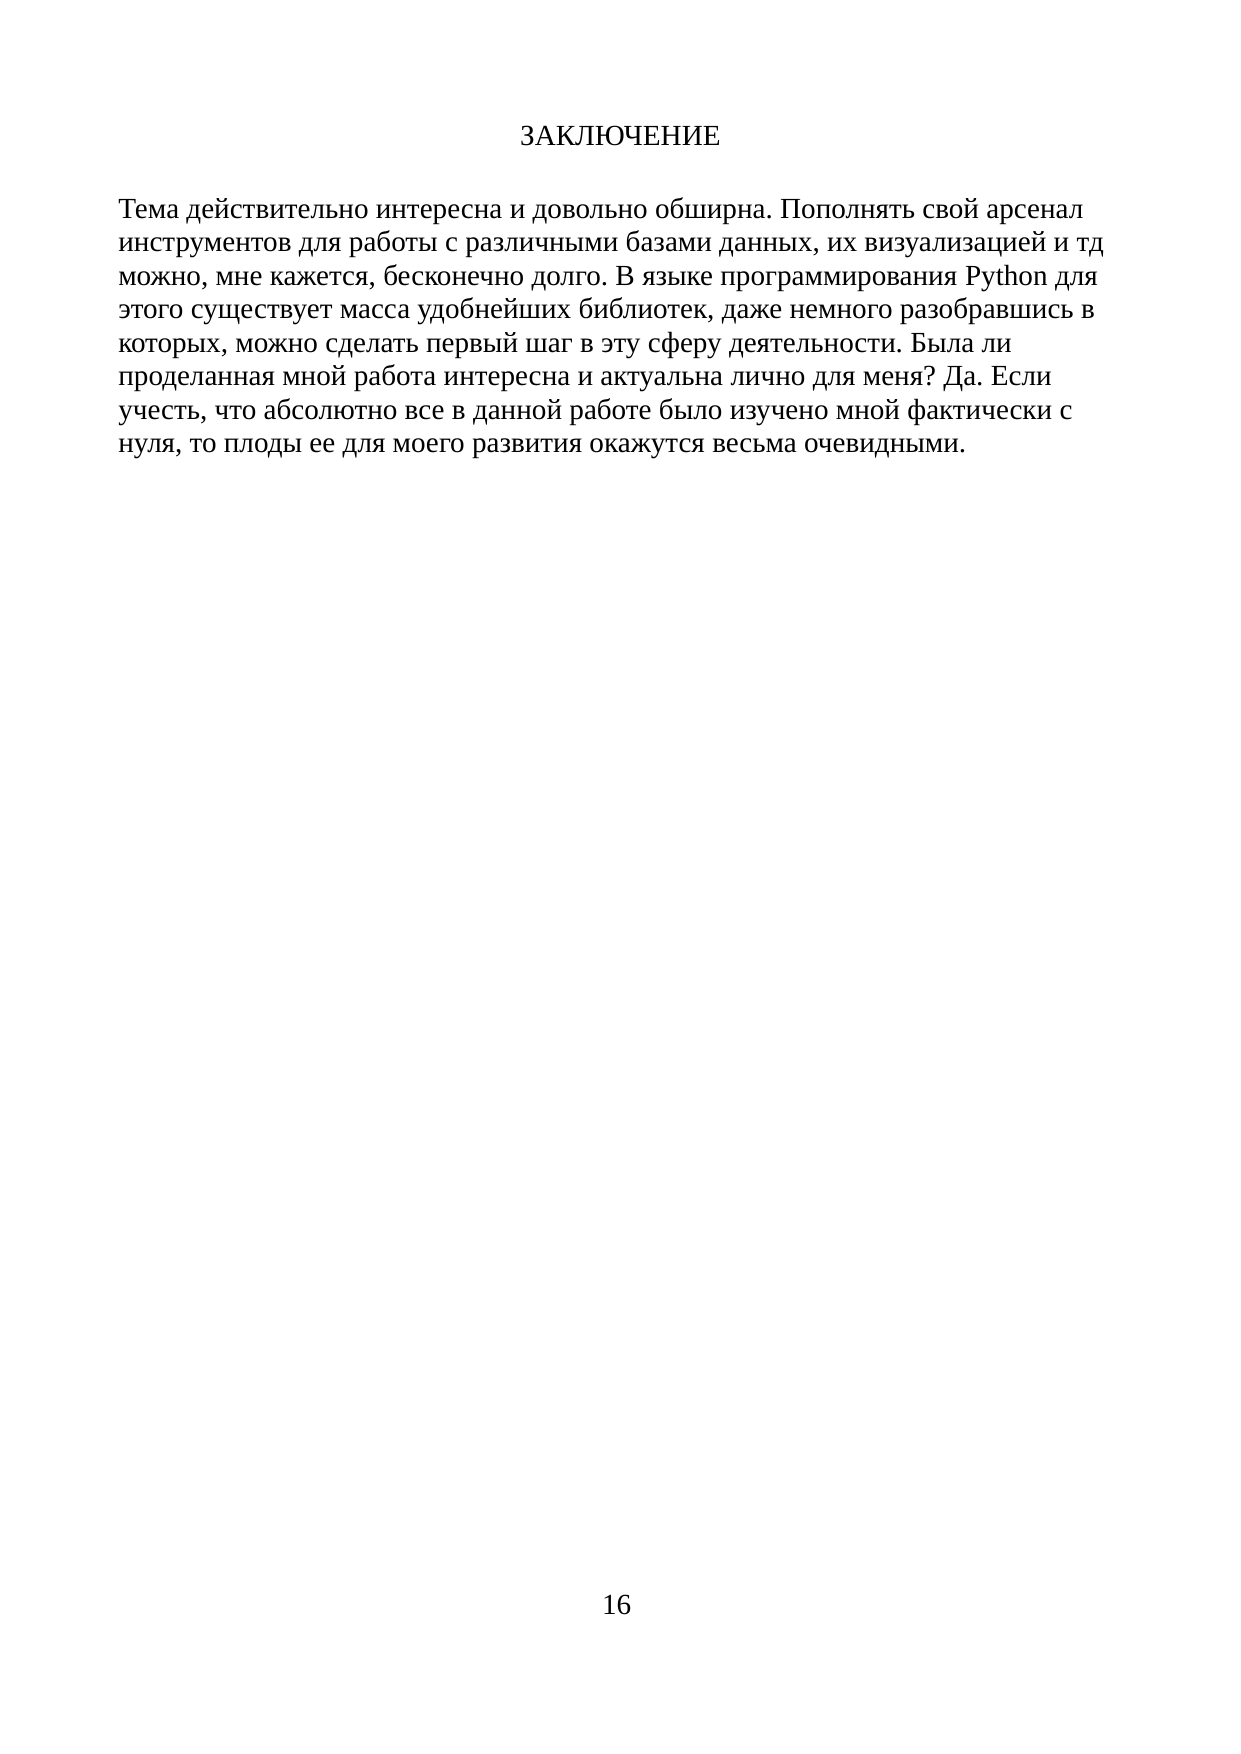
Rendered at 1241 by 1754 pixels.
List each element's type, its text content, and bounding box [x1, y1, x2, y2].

text Тема действительно интересна и довольно обширна. Пополнять свой арсенал инструментов для работы с различными базами данных, их визуализацией и тд можно, мне кажется, бесконечно долго. В языке программирования Python для этого существует масса удобнейших библиотек, даже немного разобравшись в которых, можно сделать первый шаг в эту сферу деятельности. Была ли проделанная мной работа интересна и актуальна лично для меня? Да. Если учесть, что абсолютно все в данной работе было изучено мной фактически с нуля, то плоды ее для моего развития окажутся весьма очевидными. [118, 191, 1122, 459]
text 16 [118, 1587, 1122, 1621]
text ЗАКЛЮЧЕНИЕ [118, 118, 1122, 152]
